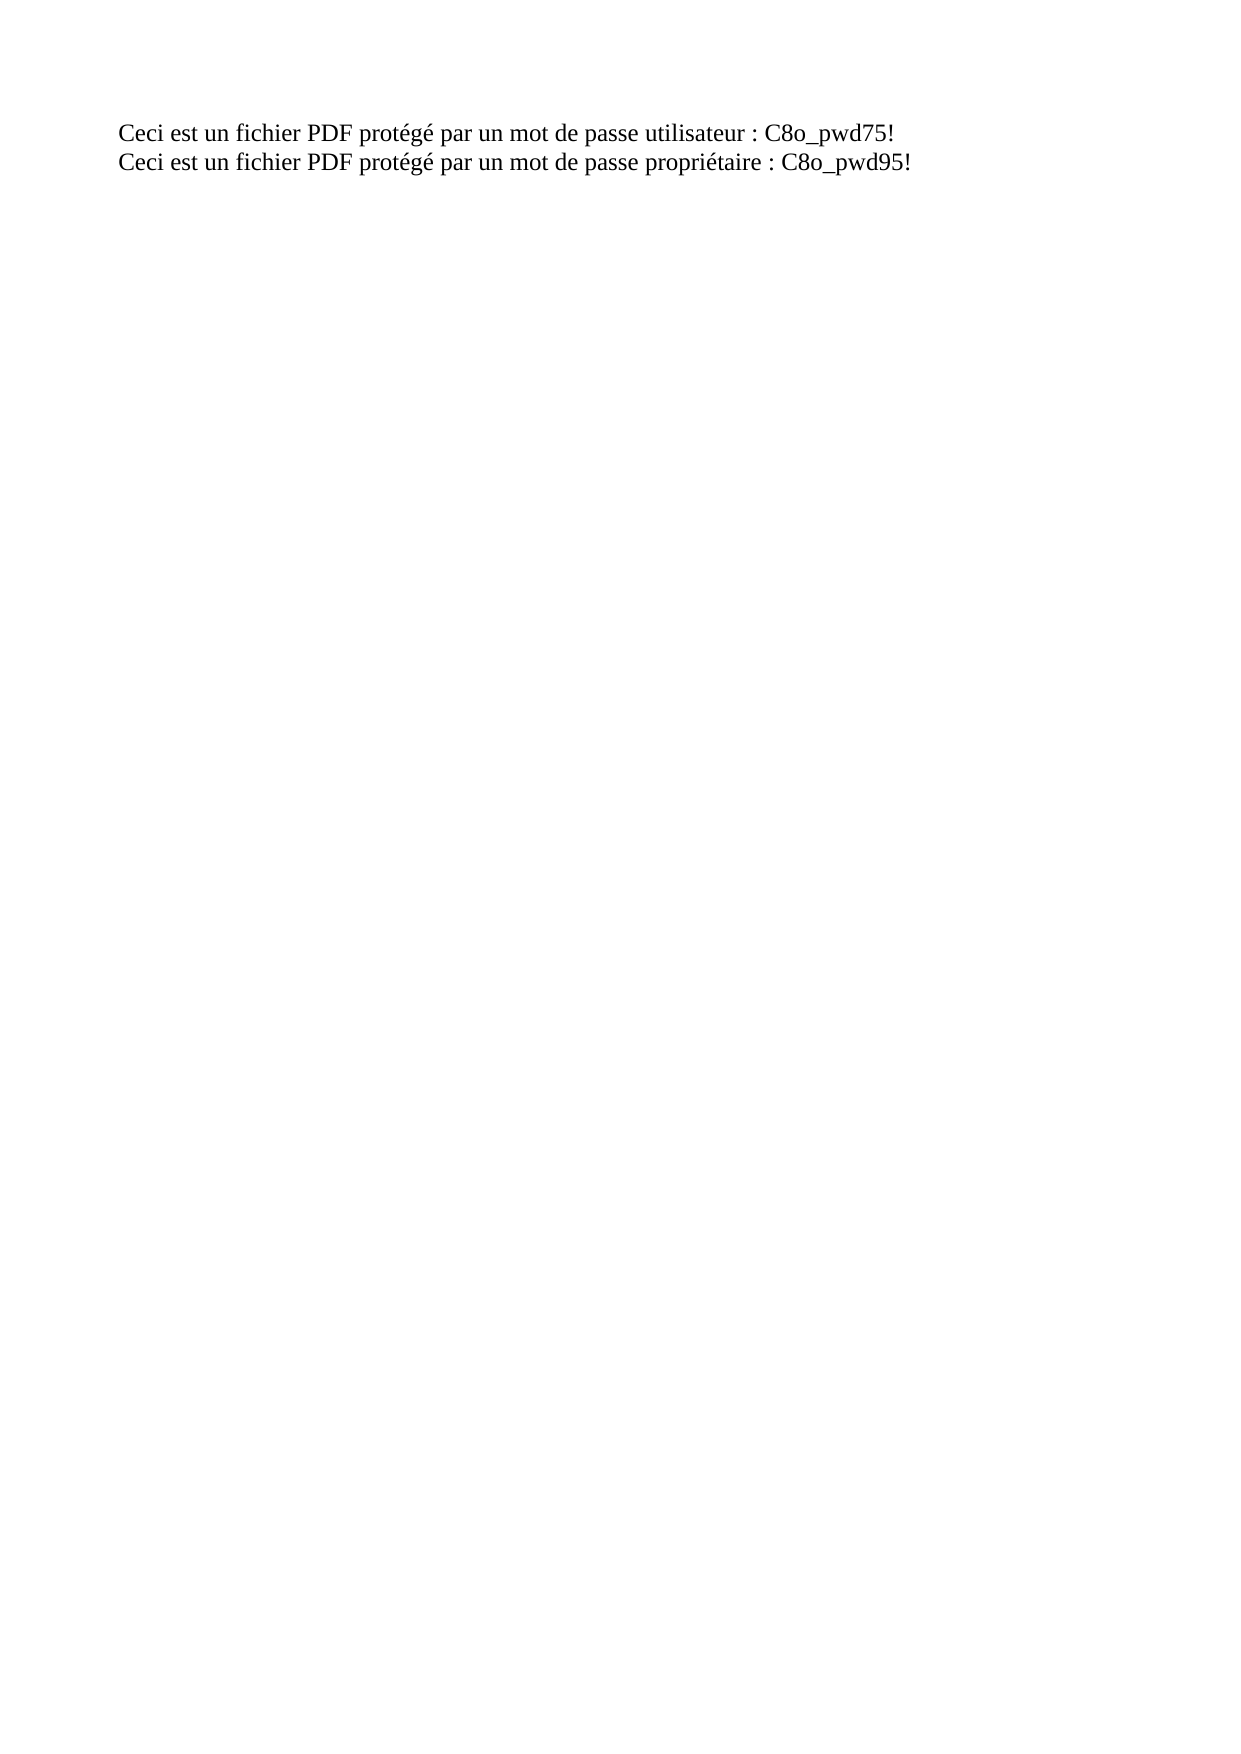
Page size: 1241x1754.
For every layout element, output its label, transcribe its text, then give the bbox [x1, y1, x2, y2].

text Ceci est un fichier PDF protégé par un mot de passe propriétaire : C8o_pwd95! [118, 147, 1122, 176]
text Ceci est un fichier PDF protégé par un mot de passe utilisateur : C8o_pwd75! [118, 118, 1122, 147]
